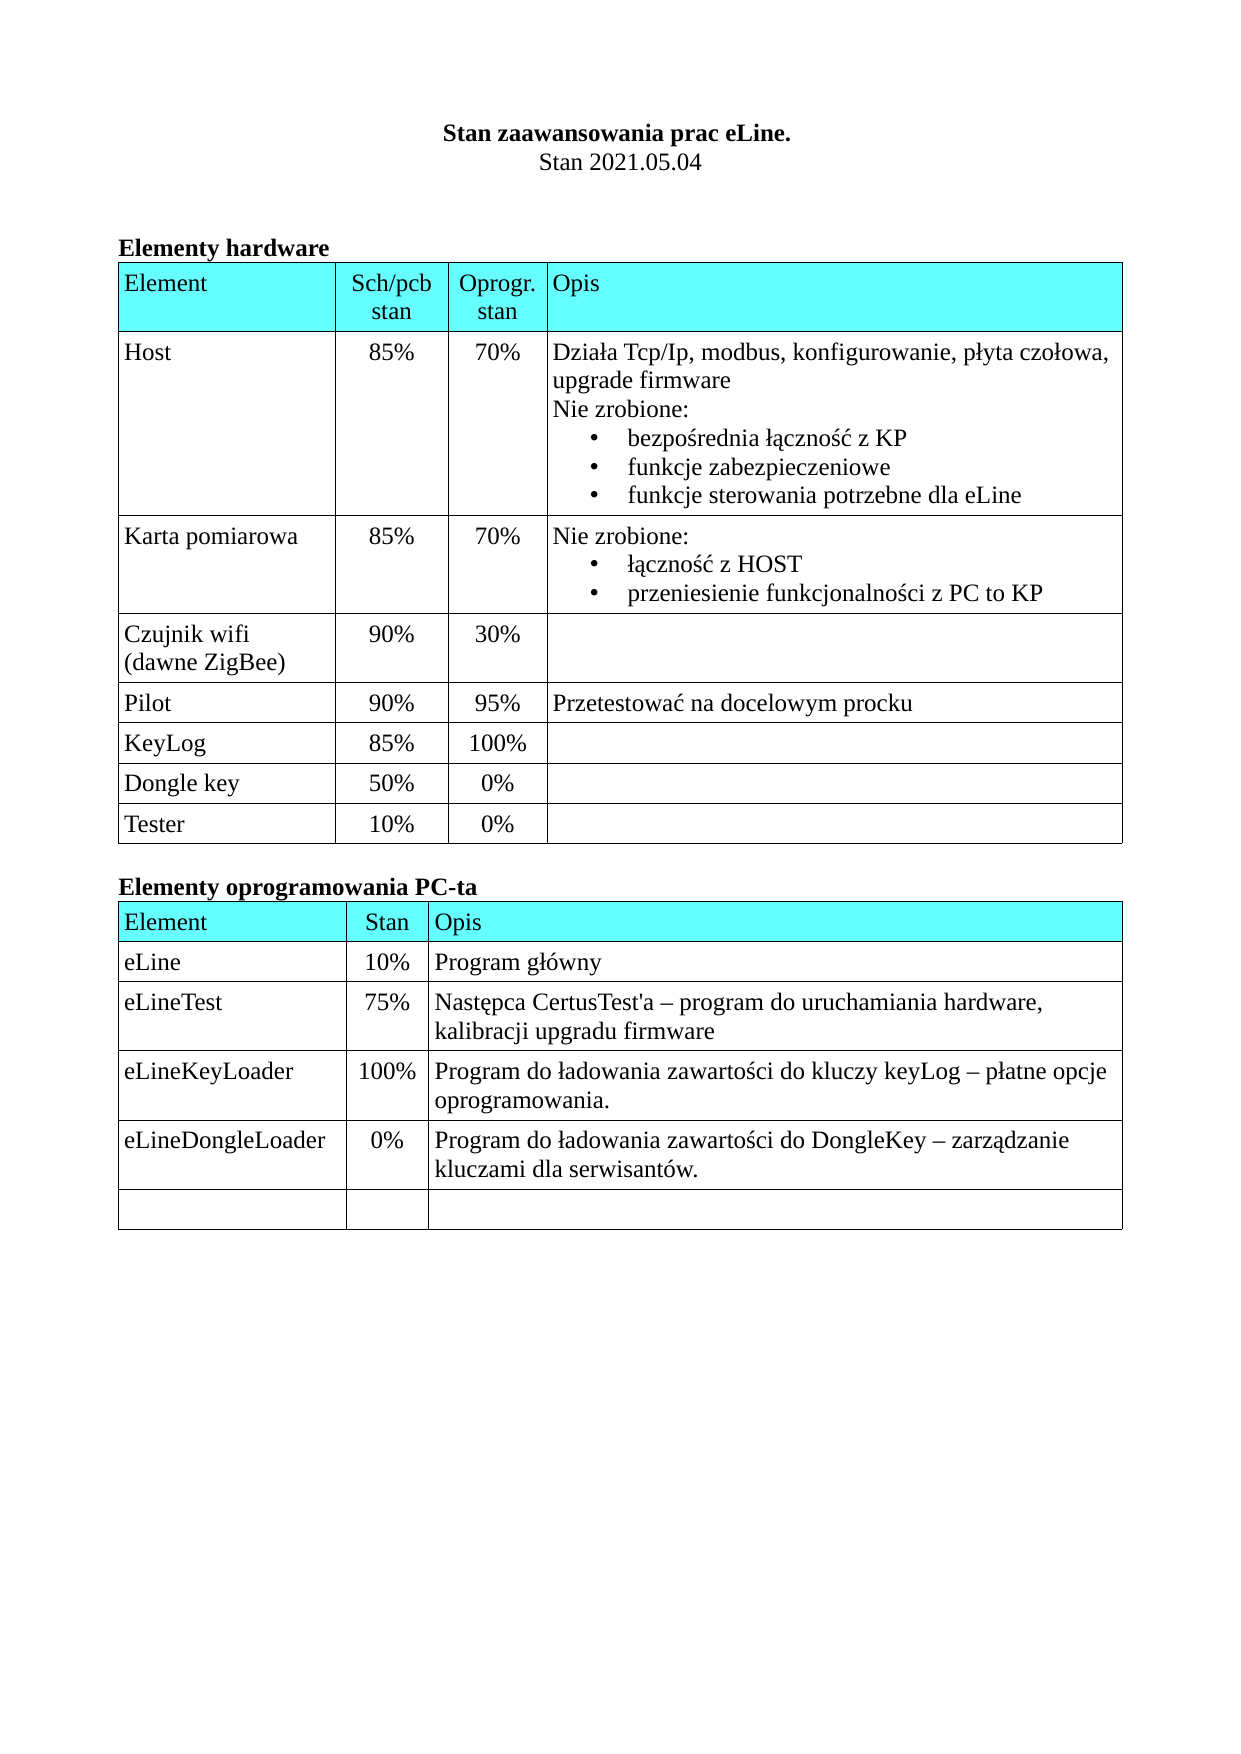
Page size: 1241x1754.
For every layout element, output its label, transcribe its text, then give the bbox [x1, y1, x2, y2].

table_cell 90% [336, 614, 448, 682]
table_cell 85% [336, 332, 448, 515]
table_cell 100% [347, 1051, 428, 1119]
table_cell 0% [449, 764, 547, 803]
table_cell 90% [336, 683, 448, 722]
table_header Element [119, 263, 335, 331]
table_cell 0% [449, 804, 547, 843]
table_cell 70% [449, 516, 547, 613]
table_cell 95% [449, 683, 547, 722]
table_cell Dongle key [119, 764, 335, 803]
table_cell 10% [336, 804, 448, 843]
table_cell 75% [347, 982, 428, 1050]
table_cell eLineDongleLoader [119, 1121, 346, 1188]
table_cell [119, 1190, 346, 1229]
table_cell [548, 764, 1122, 803]
table_cell Host [119, 332, 335, 515]
table_cell [548, 723, 1122, 762]
table_cell Tester [119, 804, 335, 843]
table_cell [548, 804, 1122, 843]
table_cell KeyLog [119, 723, 335, 762]
table_header Oprogr. stan [449, 263, 547, 331]
table_cell eLineTest [119, 982, 346, 1050]
table_header Stan [347, 902, 428, 941]
table_cell Program główny [429, 942, 1122, 981]
table_cell Pilot [119, 683, 335, 722]
table_cell 30% [449, 614, 547, 682]
text Stan 2021.05.04 [118, 147, 1122, 176]
table_cell 10% [347, 942, 428, 981]
table_cell Program do ładowania zawartości do kluczy keyLog – płatne opcje oprogramowania. [429, 1051, 1122, 1119]
table_cell 0% [347, 1121, 428, 1188]
table_cell eLineKeyLoader [119, 1051, 346, 1119]
table_cell Przetestować na docelowym procku [548, 683, 1122, 722]
table_header Opis [548, 263, 1122, 331]
text Stan zaawansowania prac eLine. [118, 118, 1122, 147]
text Elementy hardware [118, 233, 1122, 262]
table_cell [548, 614, 1122, 682]
table_cell Następca CertusTest'a – program do uruchamiania hardware, kalibracji upgradu firmware [429, 982, 1122, 1050]
table_cell Nie zrobione: łączność z HOST przeniesienie funkcjonalności z PC to KP [548, 516, 1122, 613]
table_cell 50% [336, 764, 448, 803]
table_cell 100% [449, 723, 547, 762]
text Elementy oprogramowania PC-ta [118, 872, 1122, 901]
table_header Opis [429, 902, 1122, 941]
table_header Element [119, 902, 346, 941]
table_cell 70% [449, 332, 547, 515]
table_header Sch/pcb stan [336, 263, 448, 331]
table_cell Program do ładowania zawartości do DongleKey – zarządzanie kluczami dla serwisantów. [429, 1121, 1122, 1188]
table_cell 85% [336, 723, 448, 762]
table_cell Czujnik wifi (dawne ZigBee) [119, 614, 335, 682]
table_cell 85% [336, 516, 448, 613]
table_cell eLine [119, 942, 346, 981]
table_cell [429, 1190, 1122, 1229]
table_cell [347, 1190, 428, 1229]
table_cell Działa Tcp/Ip, modbus, konfigurowanie, płyta czołowa, upgrade firmware Nie zrobione: bezpośrednia łączność z KP funkcje zabezpieczeniowe funkcje sterowania potrzebne dla eLine [548, 332, 1122, 515]
table_cell Karta pomiarowa [119, 516, 335, 613]
